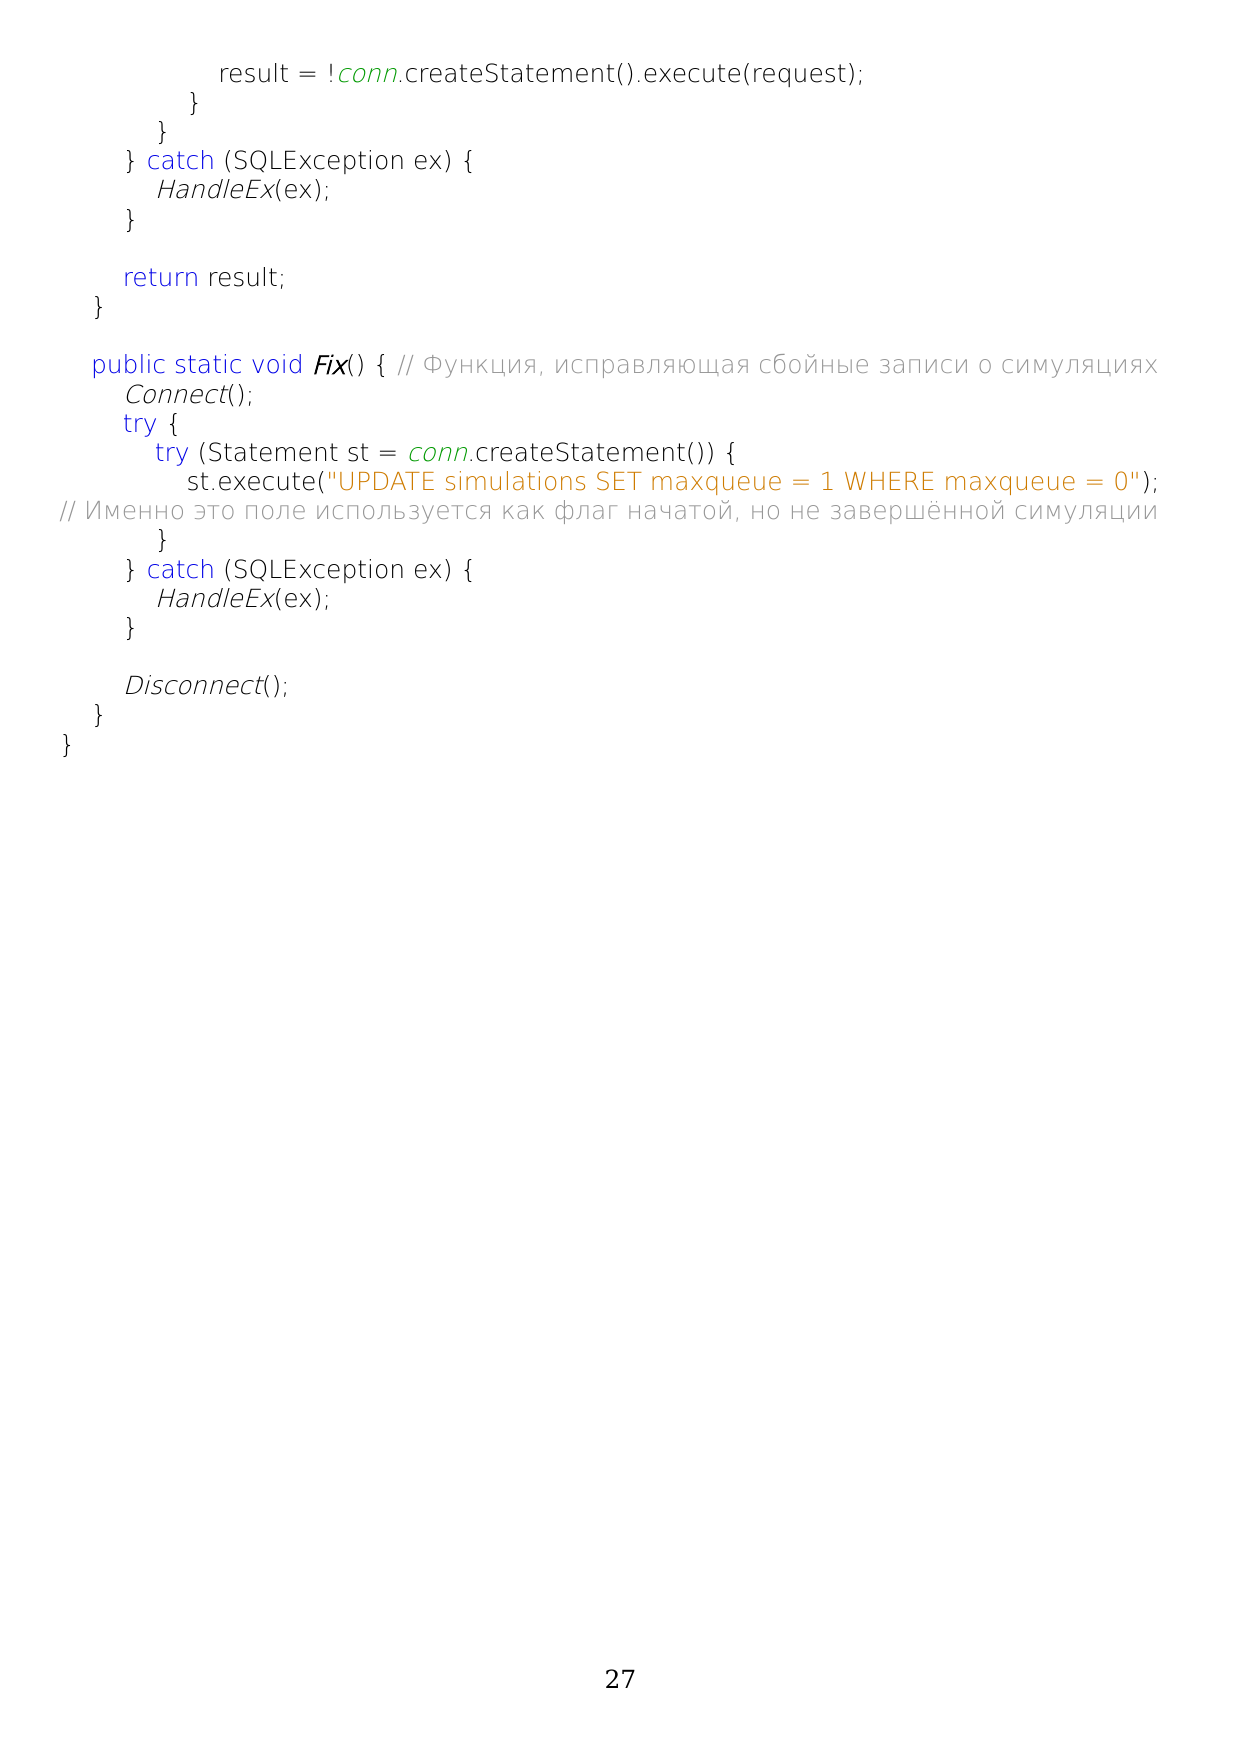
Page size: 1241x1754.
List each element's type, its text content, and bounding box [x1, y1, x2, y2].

text } [59, 701, 1181, 730]
text return result; [59, 263, 1181, 292]
text public static void Fix() { // Функция, исправляющая сбойные записи о симуляциях [59, 351, 1181, 380]
text } [59, 88, 1181, 117]
text Connect(); [59, 380, 1181, 409]
text st.execute("UPDATE simulations SET maxqueue = 1 WHERE maxqueue = 0"); // Именно это поле используется как флаг начатой, но не завершённой симуляции [59, 467, 1181, 526]
text HandleEx(ex); [59, 584, 1181, 613]
text } catch (SQLException ex) { [59, 555, 1181, 584]
text try (Statement st = conn.createStatement()) { [59, 438, 1181, 467]
text } [59, 613, 1181, 642]
text HandleEx(ex); [59, 176, 1181, 205]
text try { [59, 409, 1181, 438]
text } [59, 526, 1181, 555]
text } [59, 117, 1181, 147]
text } [59, 292, 1181, 322]
text Disconnect(); [59, 672, 1181, 701]
text } [59, 205, 1181, 234]
text result = !conn.createStatement().execute(request); [59, 59, 1181, 88]
text } catch (SQLException ex) { [59, 147, 1181, 176]
text } [59, 730, 1181, 759]
